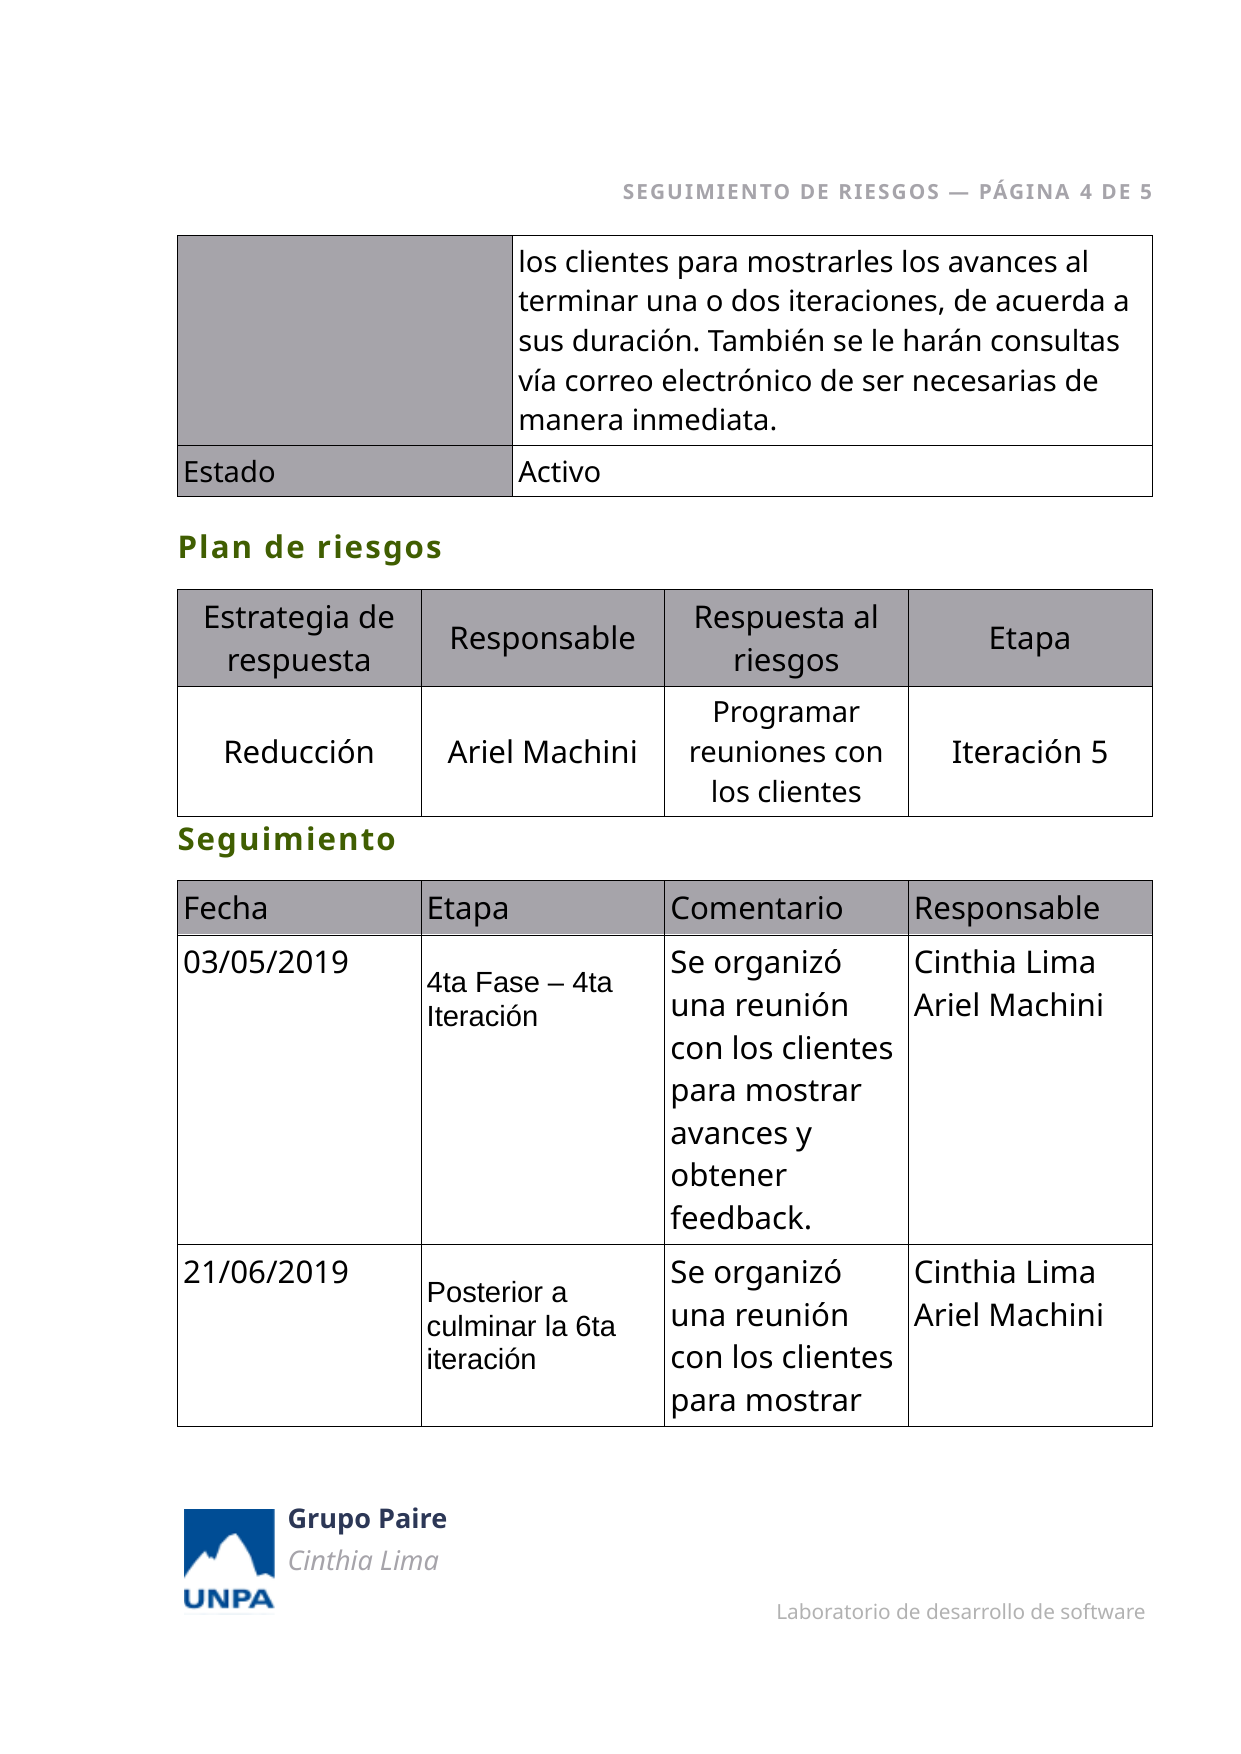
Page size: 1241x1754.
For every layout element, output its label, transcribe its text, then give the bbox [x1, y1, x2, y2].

table_cell 03/05/2019 [178, 936, 421, 1244]
table_cell los clientes para mostrarles los avances al terminar una o dos iteraciones, de acuerda a sus duración. También se le harán consultas vía correo electrónico de ser necesarias de manera inmediata. [513, 236, 1152, 445]
table_cell Cinthia Lima Ariel Machini [909, 1245, 1152, 1426]
table_cell Estado [178, 446, 512, 496]
text Seguimiento [177, 817, 1152, 859]
table_cell [178, 236, 512, 445]
table_header Etapa [909, 590, 1152, 686]
table_cell Posterior a culminar la 6ta iteración [422, 1245, 664, 1426]
table_header Etapa [422, 881, 664, 934]
table_cell Ariel Machini [422, 687, 664, 816]
table_header Responsable [909, 881, 1152, 934]
table_cell Activo [513, 446, 1152, 496]
picture [184, 1509, 275, 1615]
table_header Comentario [665, 881, 908, 934]
table_cell 21/06/2019 [178, 1245, 421, 1426]
table_cell Se organizó una reunión con los clientes para mostrar avances y obtener feedback. [665, 936, 908, 1244]
table_cell Iteración 5 [909, 687, 1152, 816]
text Plan de riesgos [177, 525, 1152, 568]
table_header Estrategia de respuesta [178, 590, 421, 686]
table_cell Cinthia Lima Ariel Machini [909, 936, 1152, 1244]
table_header Respuesta al riesgos [665, 590, 908, 686]
table_header Responsable [422, 590, 664, 686]
table_cell Programar reuniones con los clientes [665, 687, 908, 816]
table_cell 4ta Fase – 4ta Iteración [422, 936, 664, 1244]
table_cell Reducción [178, 687, 421, 816]
table_cell Se organizó una reunión con los clientes para mostrar [665, 1245, 908, 1426]
table_header Fecha [178, 881, 421, 934]
